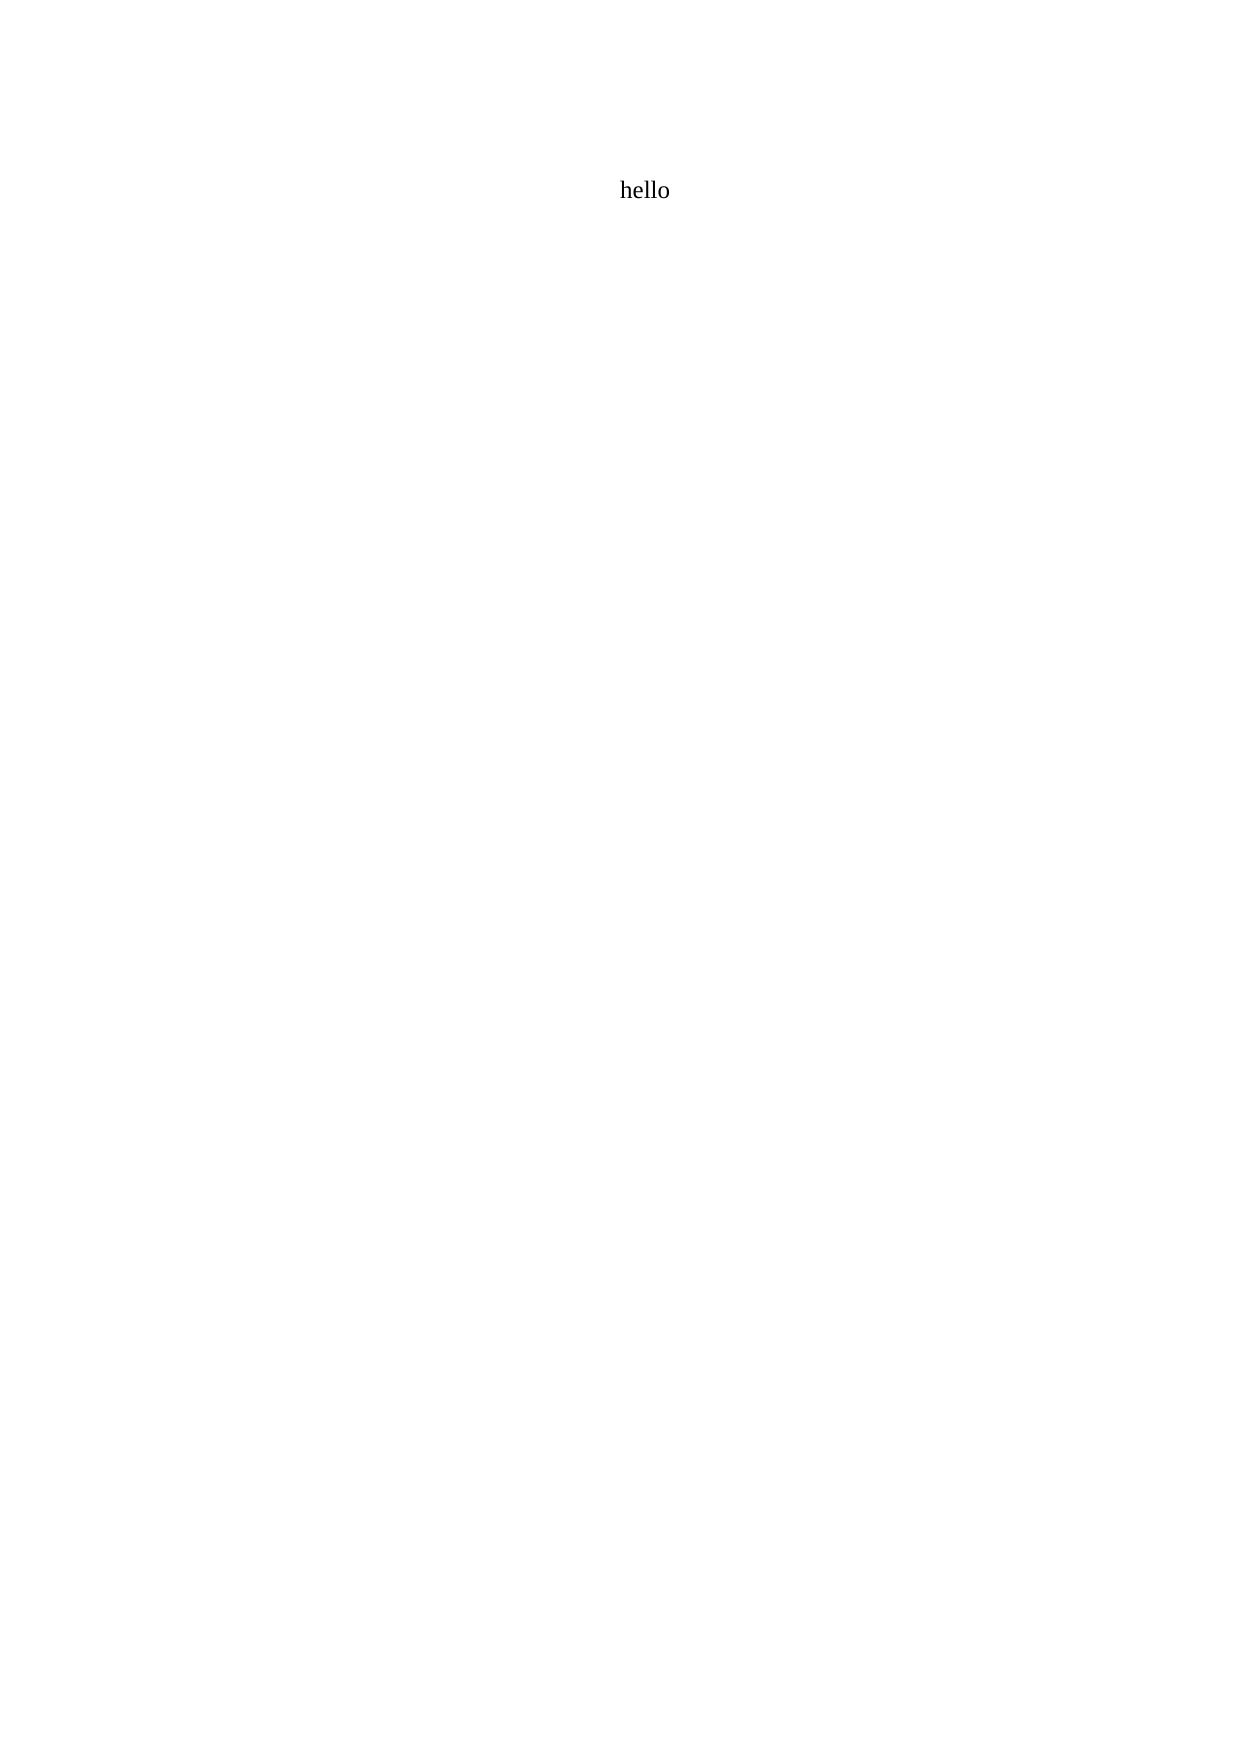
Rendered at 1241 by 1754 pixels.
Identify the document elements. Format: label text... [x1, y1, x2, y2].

table_cell [118, 233, 620, 262]
table_cell [118, 664, 620, 693]
table_cell [118, 1354, 620, 1383]
table_cell [118, 952, 620, 981]
table_cell [118, 1124, 620, 1153]
table_cell [118, 779, 620, 808]
table_cell [118, 1527, 620, 1556]
table_cell [118, 636, 620, 664]
table_header [118, 176, 620, 204]
table_cell [118, 291, 620, 319]
table_cell [118, 1038, 620, 1067]
table_cell [118, 923, 620, 952]
table_cell [118, 521, 620, 549]
table_cell [118, 1412, 620, 1441]
table_cell [118, 894, 620, 923]
table_cell [118, 1383, 620, 1412]
table_cell [118, 1067, 620, 1096]
table_cell [118, 204, 620, 233]
table_cell [118, 1153, 620, 1182]
table_cell [118, 866, 620, 894]
table_cell [118, 348, 620, 377]
table_cell [118, 1556, 620, 1584]
table_cell [118, 463, 620, 492]
table_cell [118, 981, 620, 1009]
table_cell [118, 1182, 620, 1211]
table_cell [118, 1326, 620, 1354]
table_cell [118, 722, 620, 751]
table_cell [118, 1239, 620, 1268]
table_cell [118, 808, 620, 837]
table_cell [118, 1211, 620, 1239]
table_cell [118, 1469, 620, 1498]
table_cell [118, 406, 620, 434]
table_cell [118, 1096, 620, 1124]
table_cell [118, 693, 620, 722]
table_cell [118, 549, 620, 578]
table_cell [118, 751, 620, 779]
table_cell [118, 319, 620, 348]
table_cell [118, 578, 620, 607]
table_cell [118, 377, 620, 406]
table_cell [118, 1268, 620, 1297]
table_cell [118, 607, 620, 636]
table_cell [118, 1009, 620, 1038]
table_cell [118, 1584, 620, 1613]
table_cell [118, 1498, 620, 1527]
table_cell [118, 262, 620, 291]
table_cell [118, 1297, 620, 1326]
table_cell [118, 1441, 620, 1469]
table_cell [118, 837, 620, 866]
table_header hello [620, 176, 1122, 1613]
table_cell [118, 434, 620, 463]
table_cell [118, 492, 620, 521]
